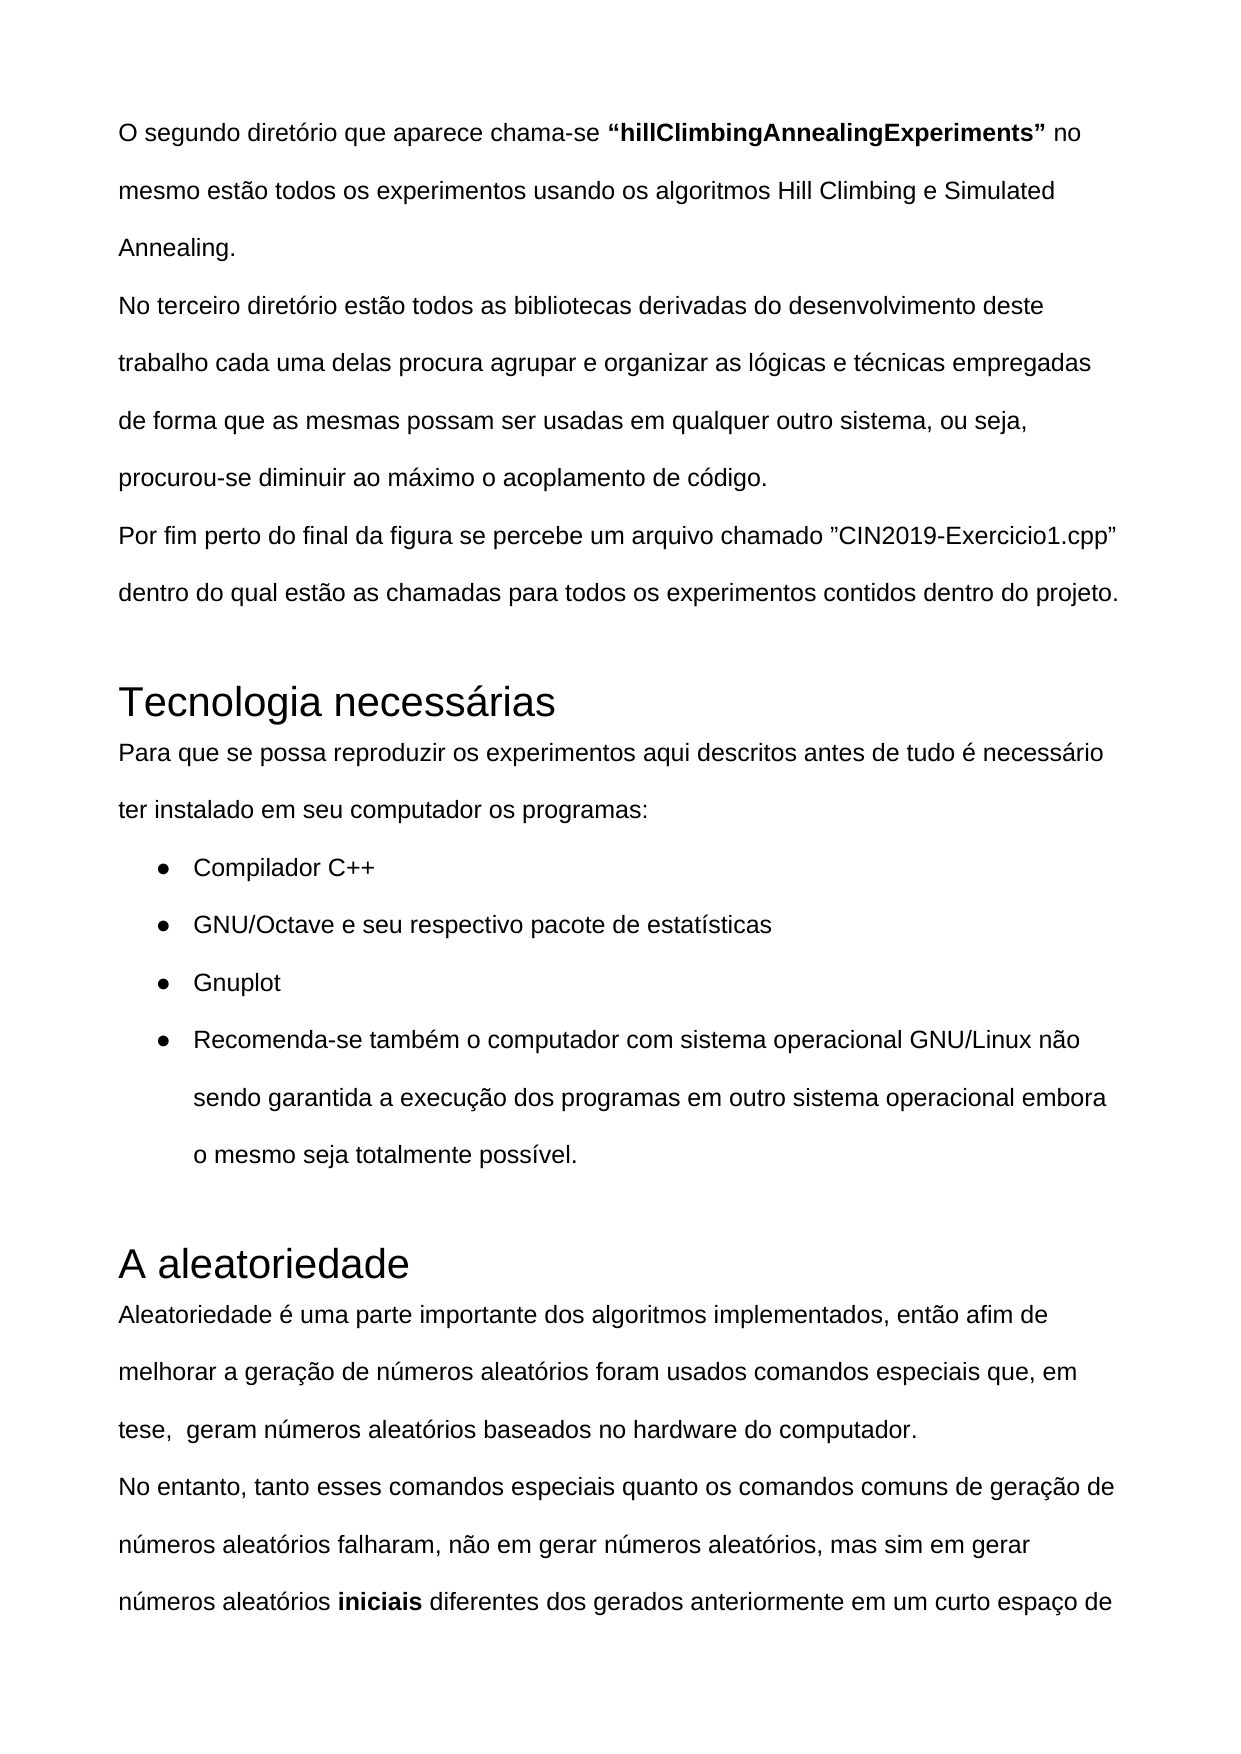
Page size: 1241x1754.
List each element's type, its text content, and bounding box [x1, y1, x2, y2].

text O segundo diretório que aparece chama-se “hillClimbingAnnealingExperiments” no mesmo estão todos os experimentos usando os algoritmos Hill Climbing e Simulated Annealing. [118, 118, 1122, 262]
text Aleatoriedade é uma parte importante dos algoritmos implementados, então afim de melhorar a geração de números aleatórios foram usados comandos especiais que, em tese, geram números aleatórios baseados no hardware do computador. [118, 1300, 1122, 1443]
list Recomenda-se também o computador com sistema operacional GNU/Linux não sendo garantida a execução dos programas em outro sistema operacional embora o mesmo seja totalmente possível. [156, 1025, 1122, 1169]
text No terceiro diretório estão todos as bibliotecas derivadas do desenvolvimento deste trabalho cada uma delas procura agrupar e organizar as lógicas e técnicas empregadas de forma que as mesmas possam ser usadas em qualquer outro sistema, ou seja, procurou-se diminuir ao máximo o acoplamento de código. [118, 291, 1122, 492]
subtitle Tecnologia necessárias [118, 677, 1122, 725]
list GNU/Octave e seu respectivo pacote de estatísticas [156, 910, 1122, 939]
list Gnuplot [156, 968, 1122, 996]
subtitle A aleatoriedade [118, 1239, 1122, 1287]
text No entanto, tanto esses comandos especiais quanto os comandos comuns de geração de números aleatórios falharam, não em gerar números aleatórios, mas sim em gerar números aleatórios iniciais diferentes dos gerados anteriormente em um curto espaço de [118, 1472, 1122, 1616]
text Para que se possa reproduzir os experimentos aqui descritos antes de tudo é necessário ter instalado em seu computador os programas: [118, 738, 1122, 824]
list Compilador C++ [156, 853, 1122, 881]
text Por fim perto do final da figura se percebe um arquivo chamado ”CIN2019-Exercicio1.cpp” dentro do qual estão as chamadas para todos os experimentos contidos dentro do projeto. [118, 521, 1122, 607]
